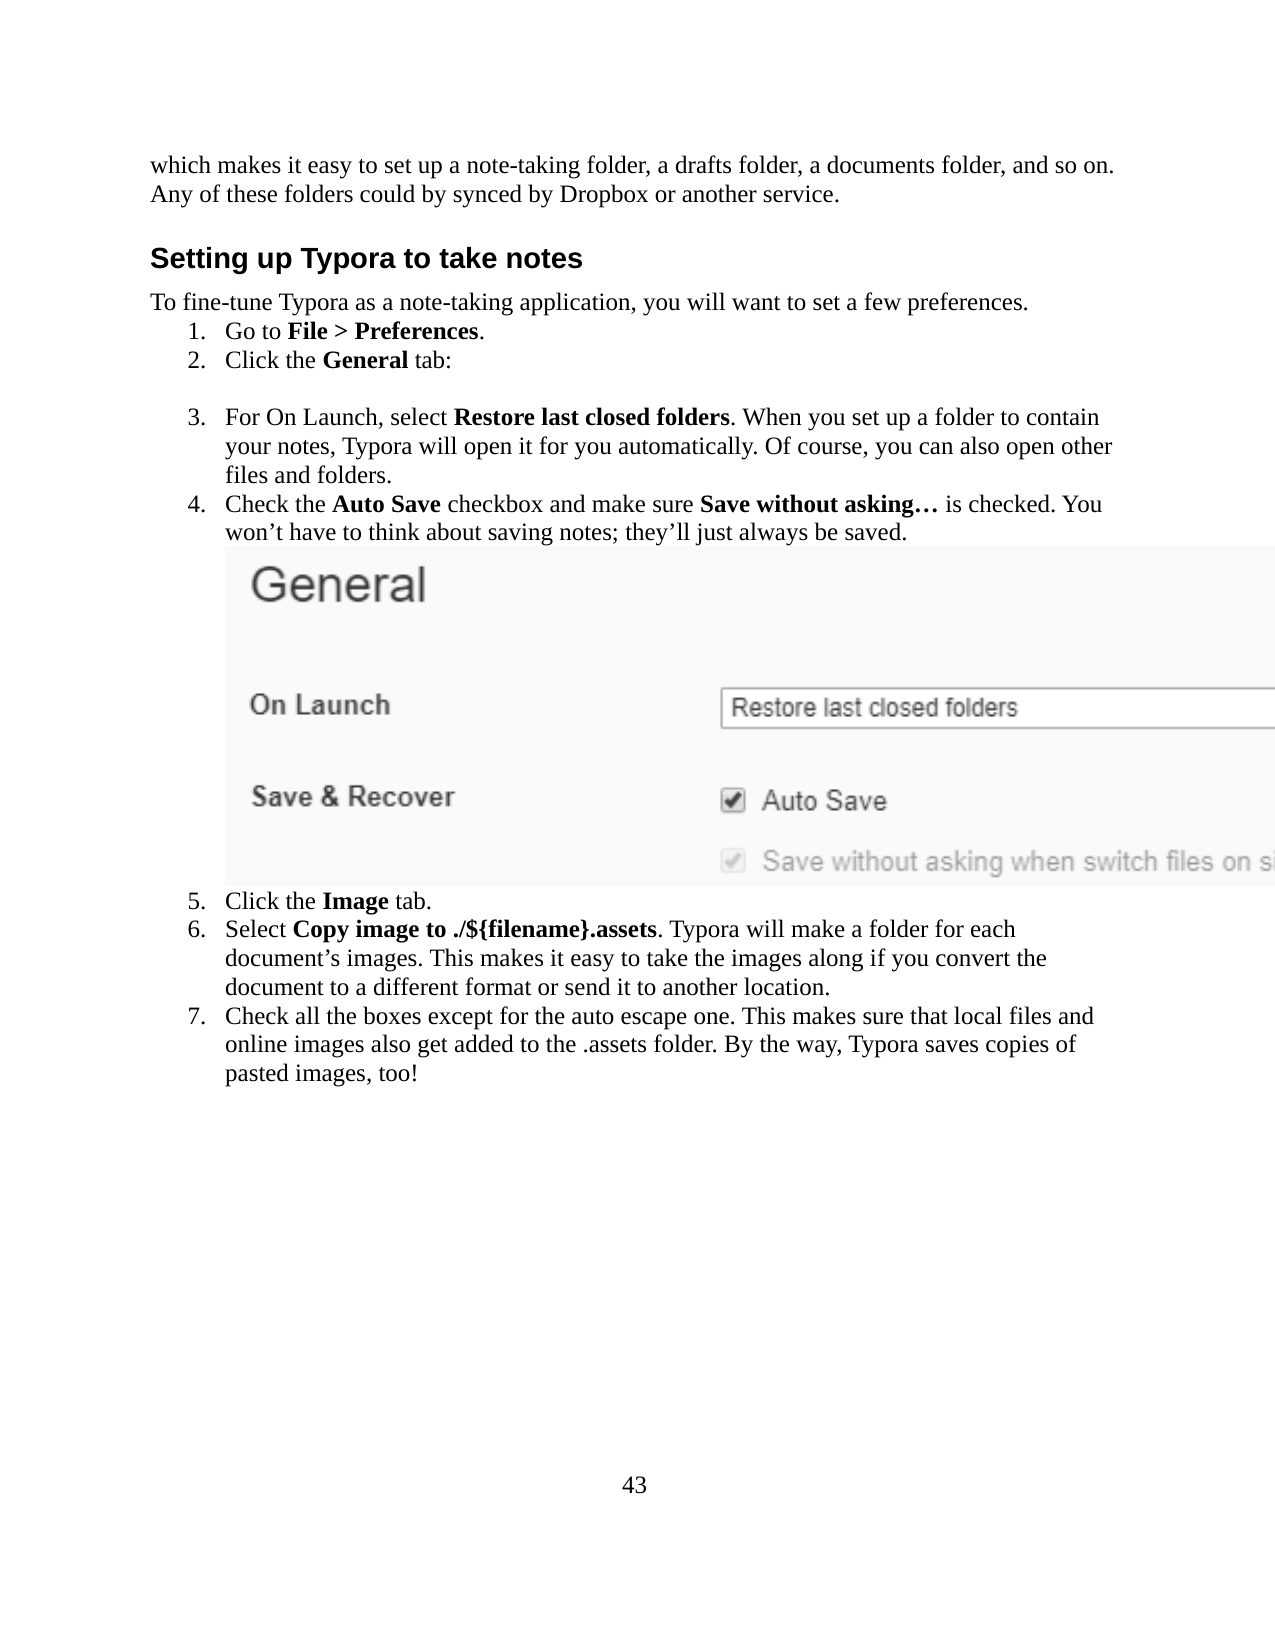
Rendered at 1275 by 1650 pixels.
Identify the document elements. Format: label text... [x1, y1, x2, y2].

list Check all the boxes except for the auto escape one. This makes sure that local files and online images also get added to the .assets folder. By the way, Typora saves copies of pasted images, too! [187, 1001, 1125, 1087]
list Go to File > Preferences. [187, 316, 1125, 345]
list Check the Auto Save checkbox and make sure Save without asking… is checked. You won’t have to think about saving notes; they’ll just always be saved. [187, 489, 1125, 886]
list Select Copy image to ./${filename}.assets. Typora will make a folder for each document’s images. This makes it easy to take the images along if you convert the document to a different format or send it to another location. [187, 914, 1125, 1001]
list Click the General tab: [187, 345, 1125, 402]
picture [225, 546, 1275, 886]
list Click the Image tab. [187, 886, 1125, 914]
list For On Launch, select Restore last closed folders. When you set up a folder to contain your notes, Typora will open it for you automatically. Of course, you can also open other files and folders. [187, 402, 1125, 489]
text which makes it easy to set up a note-taking folder, a drafts folder, a documents folder, and so on. Any of these folders could by synced by Dropbox or another service. [150, 150, 1125, 207]
text To fine-tune Typora as a note-taking application, you will want to set a few preferences. [150, 287, 1125, 316]
subtitle Setting up Typora to take notes [150, 241, 1125, 275]
